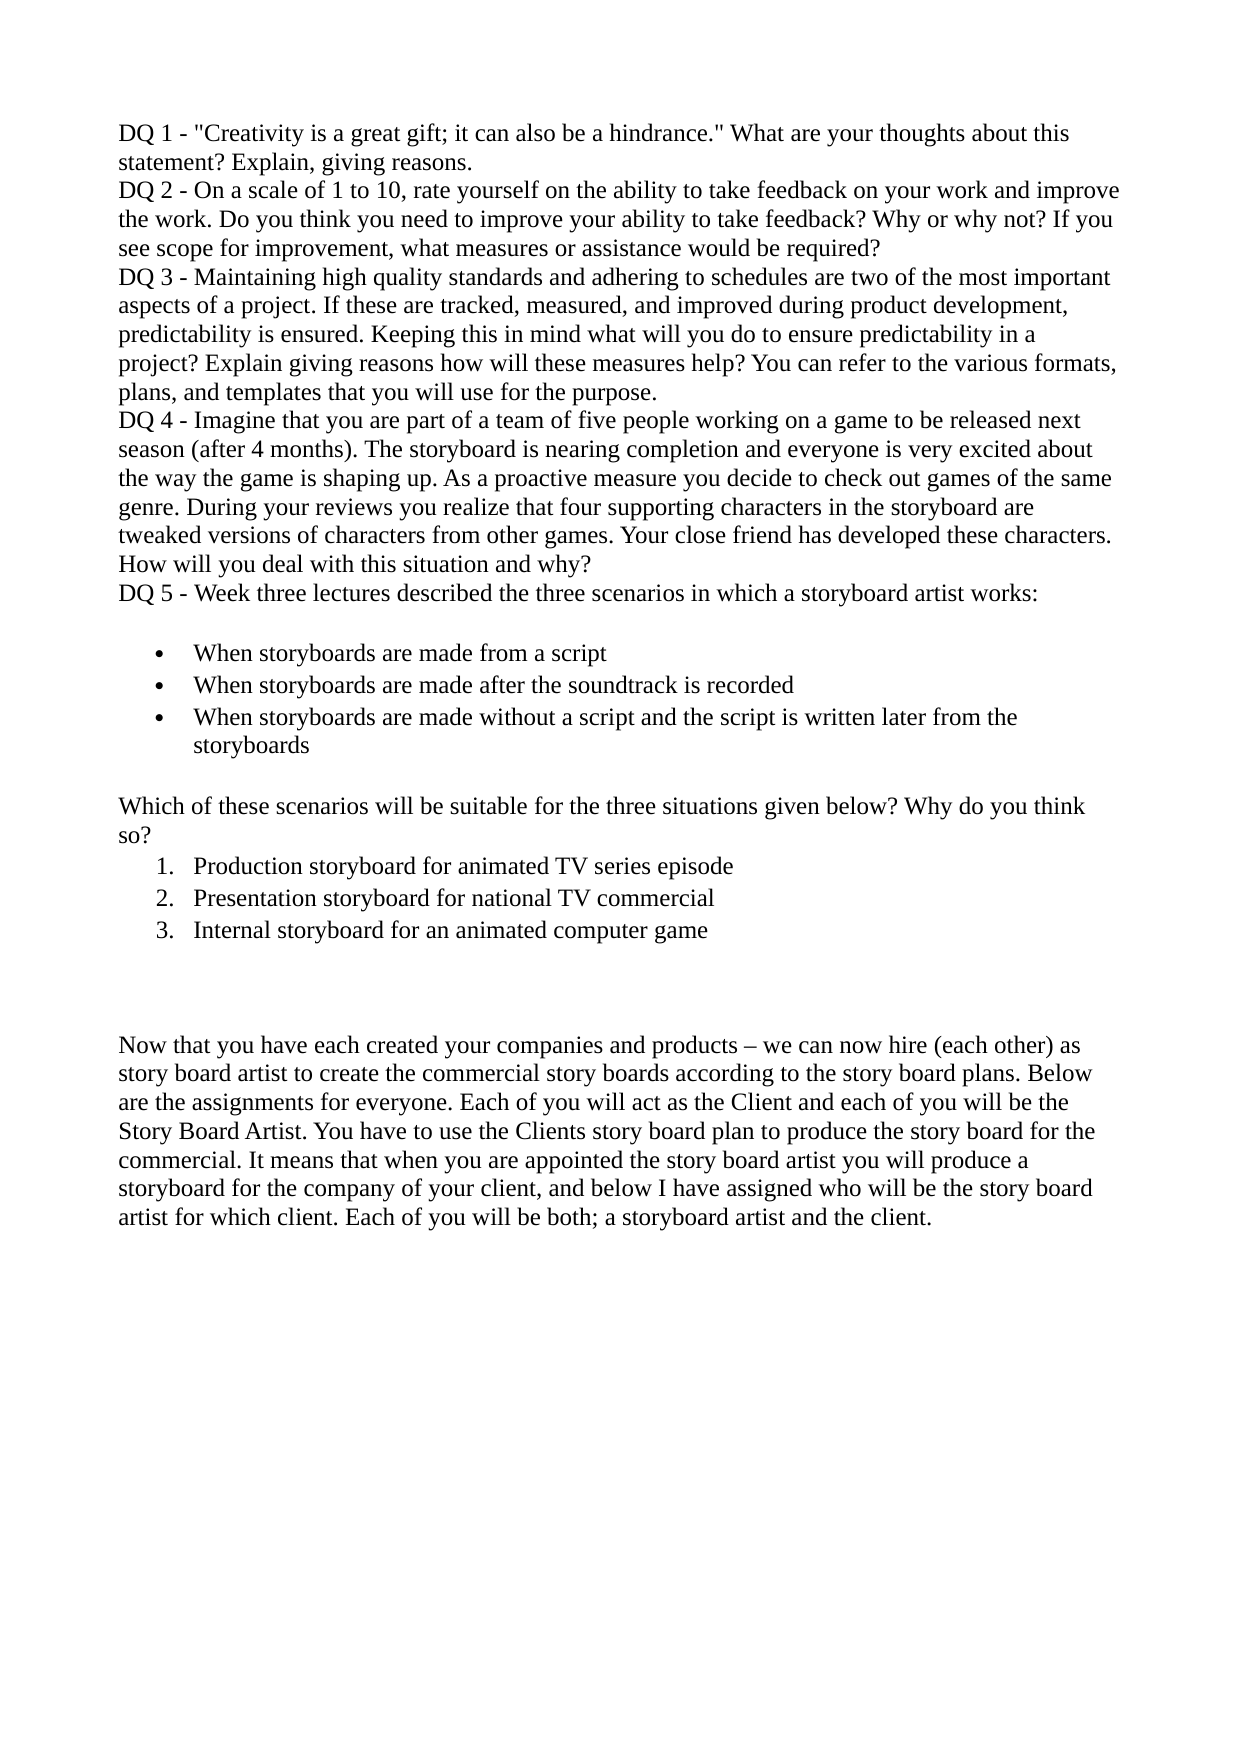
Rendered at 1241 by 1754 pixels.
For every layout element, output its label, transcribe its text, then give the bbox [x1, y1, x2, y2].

text Which of these scenarios will be suitable for the three situations given below? Why do you think so? [118, 762, 1122, 848]
list Production storyboard for animated TV series episode [156, 851, 1122, 880]
text DQ 1 - "Creativity is a great gift; it can also be a hindrance." What are your thoughts about this statement? Explain, giving reasons. [118, 118, 1122, 176]
list When storyboards are made after the soundtrack is recorded [156, 670, 1122, 699]
list When storyboards are made without a script and the script is written later from the storyboards [156, 702, 1122, 759]
text DQ 3 - Maintaining high quality standards and adhering to schedules are two of the most important aspects of a project. If these are tracked, measured, and improved during product development, predictability is ensured. Keeping this in mind what will you do to ensure predictability in a project? Explain giving reasons how will these measures help? You can refer to the various formats, plans, and templates that you will use for the purpose. [118, 262, 1122, 406]
text Now that you have each created your companies and products – we can now hire (each other) as story board artist to create the commercial story boards according to the story board plans. Below are the assignments for everyone. Each of you will act as the Client and each of you will be the Story Board Artist. You have to use the Clients story board plan to produce the story board for the commercial. It means that when you are appointed the story board artist you will produce a storyboard for the company of your client, and below I have assigned who will be the story board artist for which client. Each of you will be both; a storyboard artist and the client. [118, 1030, 1122, 1231]
list Presentation storyboard for national TV commercial [156, 883, 1122, 912]
text DQ 4 - Imagine that you are part of a team of five people working on a game to be released next season (after 4 months). The storyboard is nearing completion and everyone is very excited about the way the game is shaping up. As a proactive measure you decide to check out games of the same genre. During your reviews you realize that four supporting characters in the storyboard are tweaked versions of characters from other games. Your close friend has developed these characters. How will you deal with this situation and why? [118, 406, 1122, 578]
list Internal storyboard for an animated computer game [156, 915, 1122, 943]
list When storyboards are made from a script [156, 638, 1122, 667]
text DQ 5 - Week three lectures described the three scenarios in which a storyboard artist works: [118, 578, 1122, 607]
text DQ 2 - On a scale of 1 to 10, rate yourself on the ability to take feedback on your work and improve the work. Do you think you need to improve your ability to take feedback? Why or why not? If you see scope for improvement, what measures or assistance would be required? [118, 176, 1122, 262]
